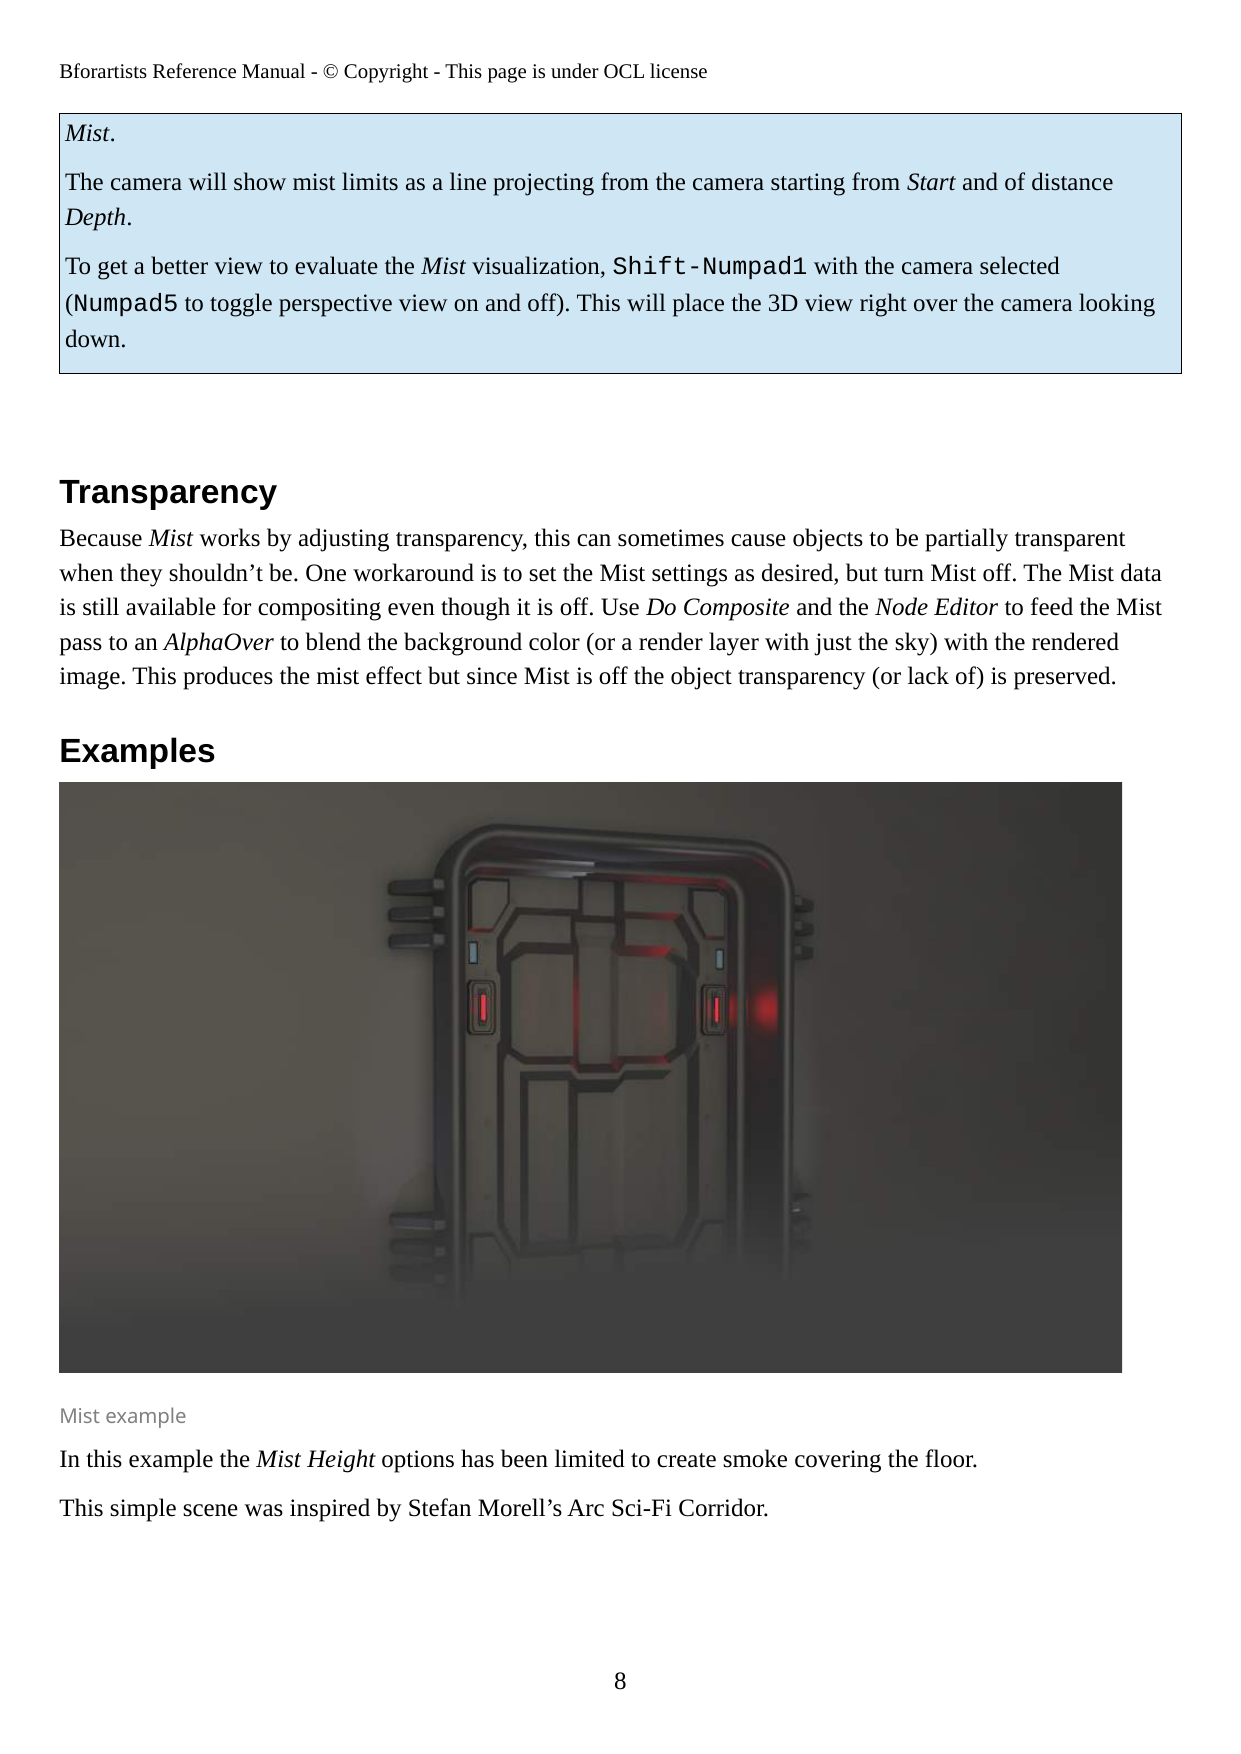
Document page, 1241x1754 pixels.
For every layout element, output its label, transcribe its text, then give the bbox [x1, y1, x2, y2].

subtitle Examples [59, 731, 1181, 769]
picture [59, 782, 1123, 1373]
subtitle Transparency [59, 472, 1181, 511]
text Because Mist works by adjusting transparency, this can sometimes cause objects to be partially transparent when they shouldn’t be. One workaround is to set the Mist settings as desired, but turn Mist off. The Mist data is still available for compositing even though it is off. Use Do Composite and the Node Editor to feed the Mist pass to an AlphaOver to blend the background color (or a render layer with just the sky) with the rendered image. This produces the mist effect but since Mist is off the object transparency (or lack of) is preserved. [59, 523, 1181, 690]
text In this example the Mist Height options has been limited to create smoke covering the floor. [59, 1444, 1181, 1473]
table_cell Mist. The camera will show mist limits as a line projecting from the camera starting from Start and of distance Depth. To get a better view to evaluate the Mist visualization, Shift-Numpad1 with the camera selected (Numpad5 to toggle perspective view on and off). This will place the 3D view right over the camera looking down. [60, 114, 1181, 373]
text Mist example [59, 1398, 1181, 1429]
text This simple scene was inspired by Stefan Morell’s Arc Sci-Fi Corridor. [59, 1493, 1181, 1522]
